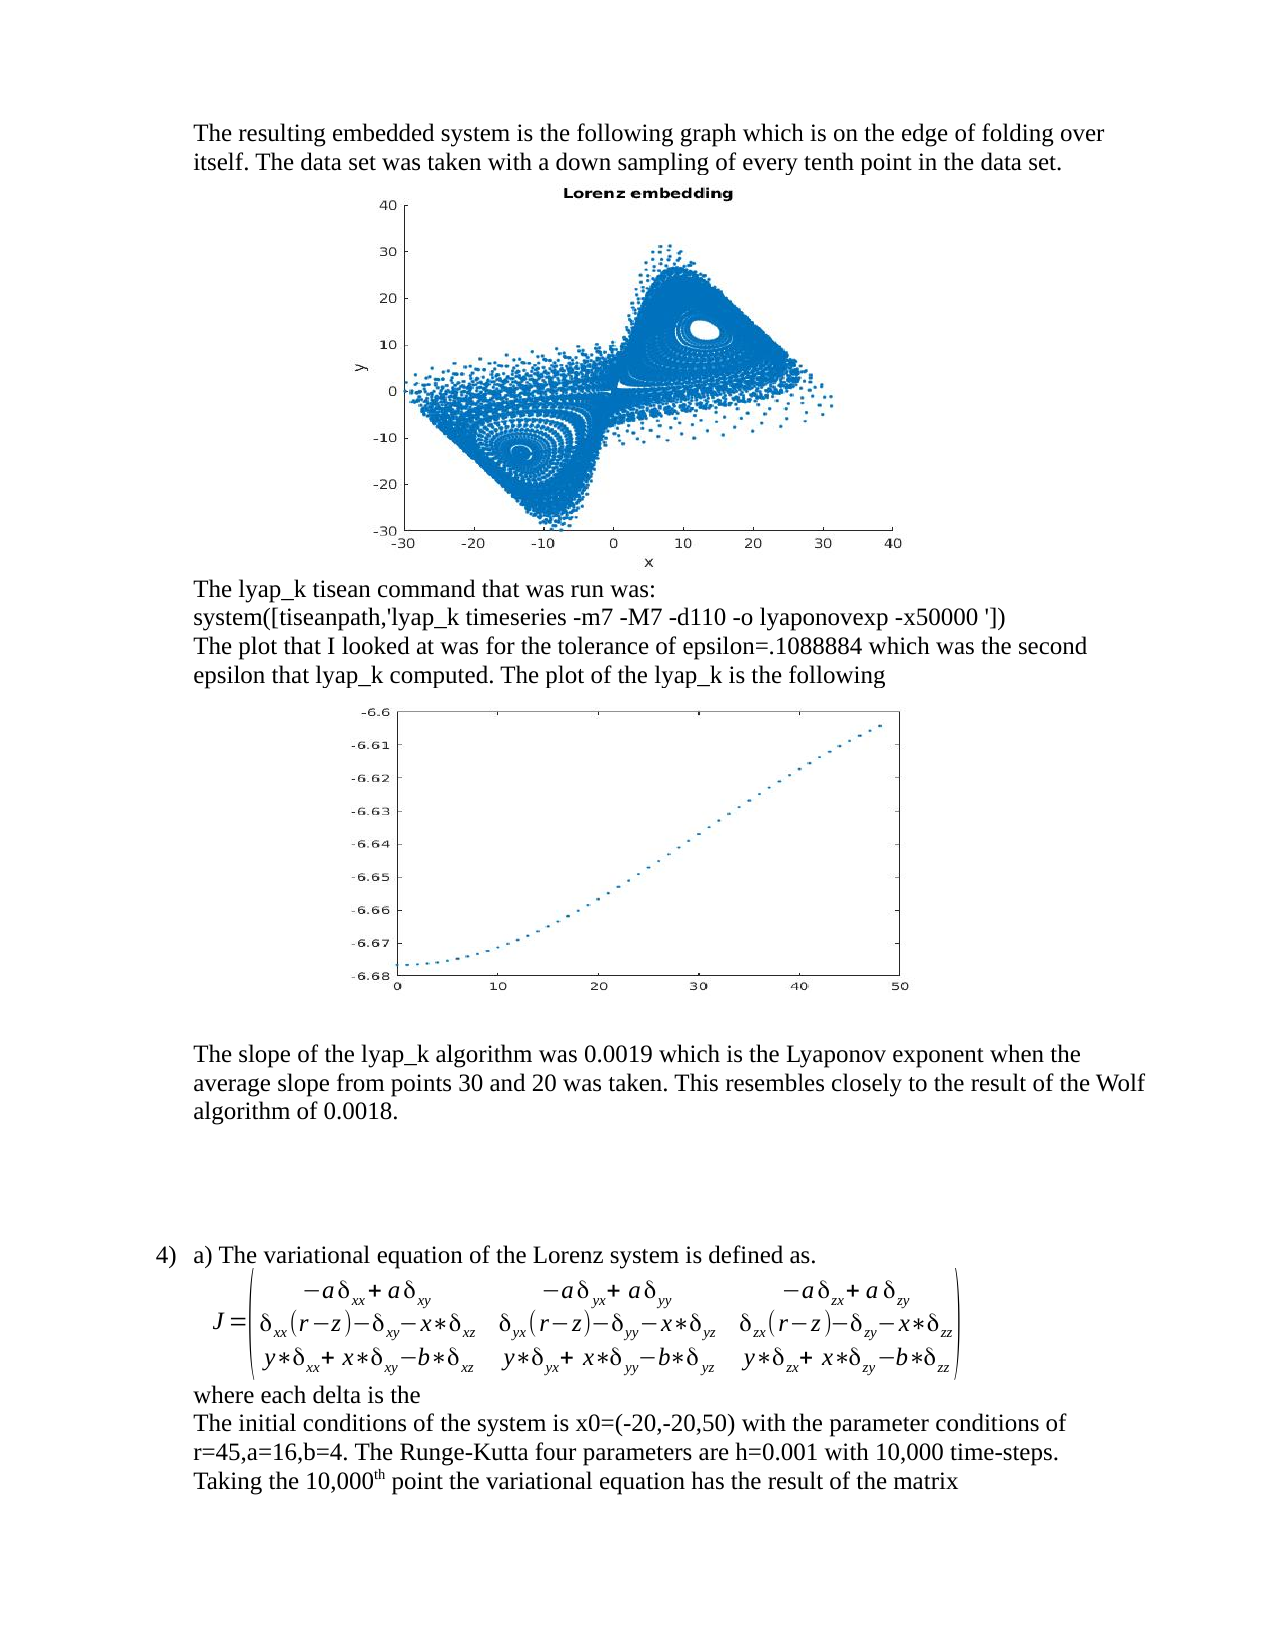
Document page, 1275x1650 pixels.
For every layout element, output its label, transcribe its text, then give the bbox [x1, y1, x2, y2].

list The plot that I looked at was for the tolerance of epsilon=.1088884 which was the second epsilon that lyap_k computed. The plot of the lyap_k is the following [156, 631, 1157, 689]
list a) The variational equation of the Lorenz system is defined as. [156, 1240, 1157, 1269]
picture [322, 175, 953, 574]
list The lyap_k tisean command that was run was: [156, 176, 1157, 602]
picture [313, 688, 962, 1011]
list Taking the 10,000th point the variational equation has the result of the matrix [156, 1466, 1157, 1495]
list where each delta is the [156, 1380, 1157, 1408]
list The initial conditions of the system is x0=(-20,-20,50) with the parameter conditions of r=45,a=16,b=4. The Runge-Kutta four parameters are h=0.001 with 10,000 time-steps. [156, 1408, 1157, 1466]
list system([tiseanpath,'lyap_k timeseries -m7 -M7 -d110 -o lyaponovexp -x50000 ']) [156, 602, 1157, 631]
list The resulting embedded system is the following graph which is on the edge of folding over itself. The data set was taken with a down sampling of every tenth point in the data set. [156, 118, 1157, 176]
list The slope of the lyap_k algorithm was 0.0019 which is the Lyaponov exponent when the average slope from points 30 and 20 was taken. This resembles closely to the result of the Wolf algorithm of 0.0018. [156, 1039, 1157, 1125]
